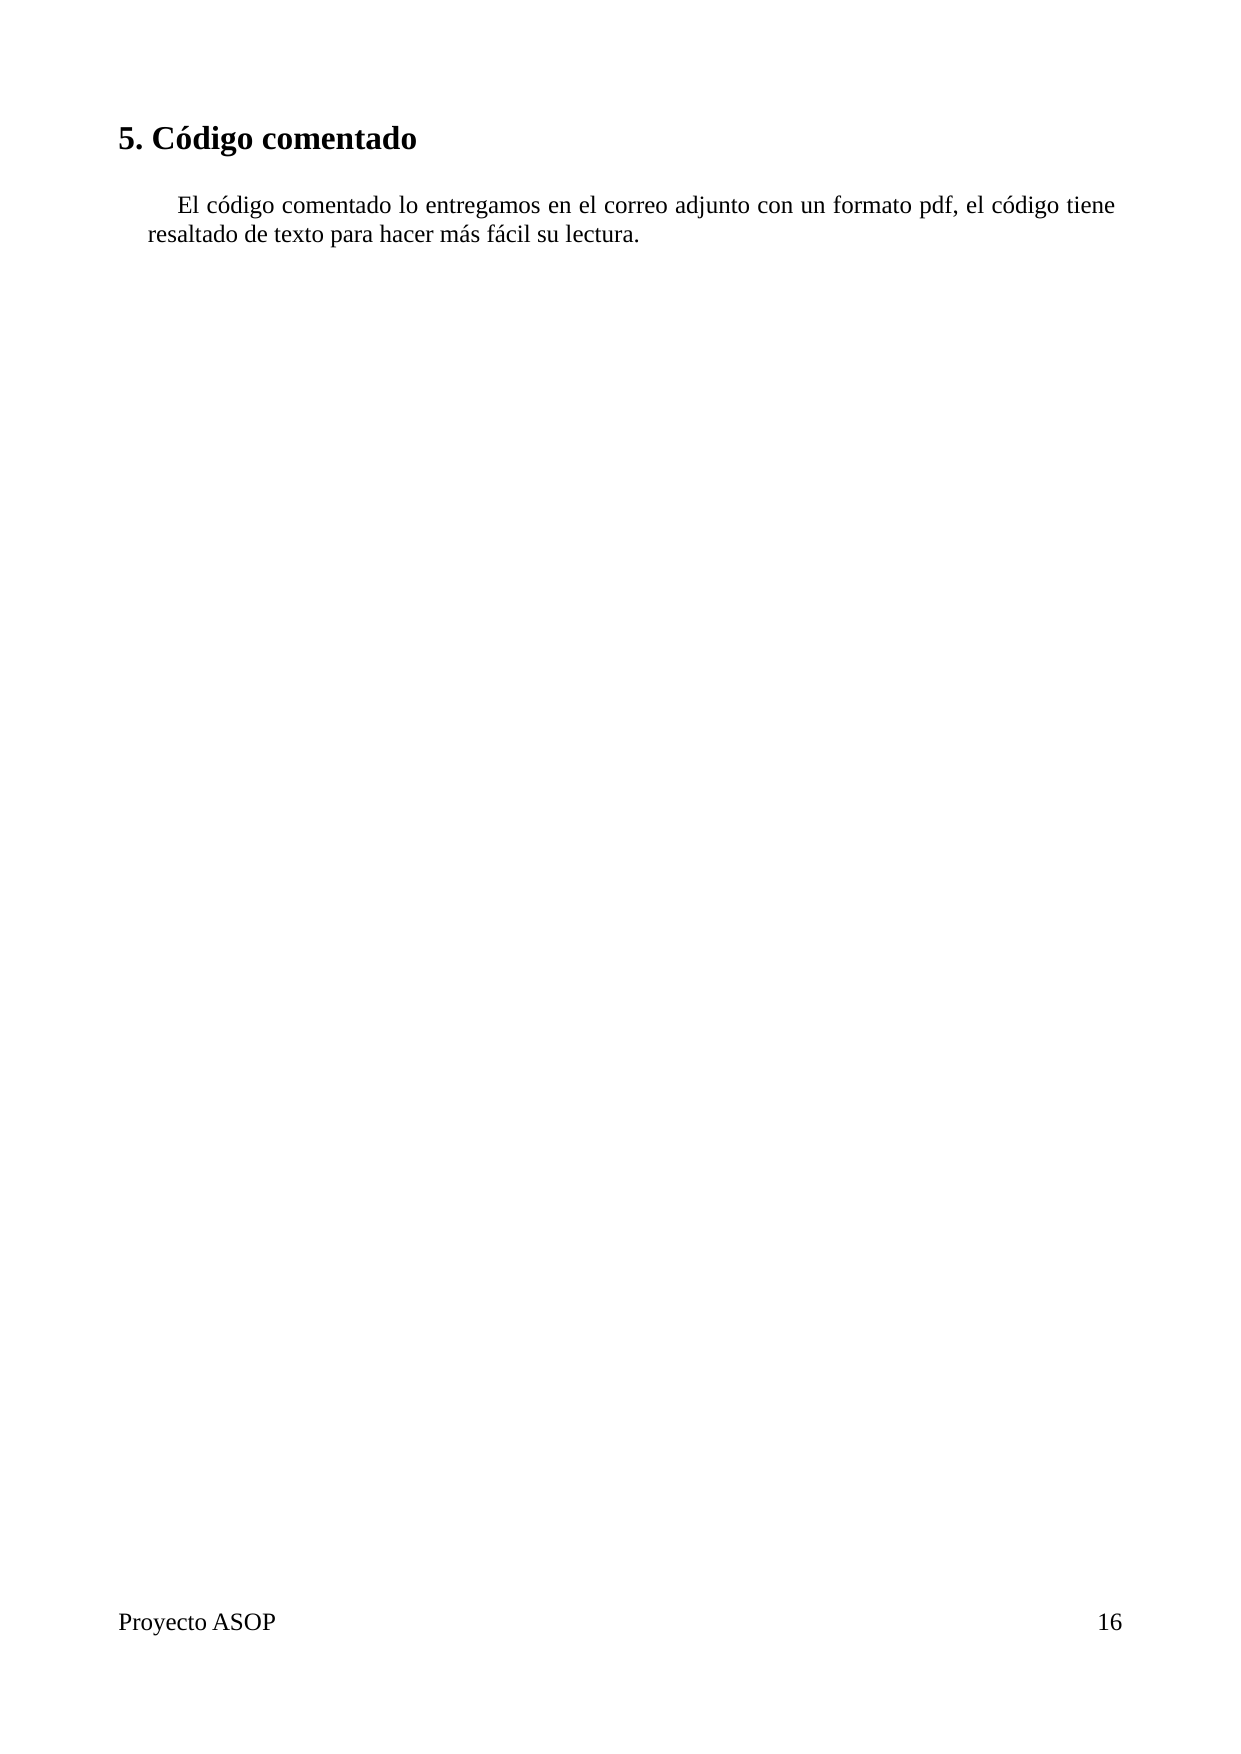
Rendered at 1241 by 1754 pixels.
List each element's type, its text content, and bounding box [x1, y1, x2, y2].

subtitle 5. Código comentado [118, 118, 1122, 156]
text El código comentado lo entregamos en el correo adjunto con un formato pdf, el código tiene resaltado de texto para hacer más fácil su lectura. [148, 190, 1116, 247]
